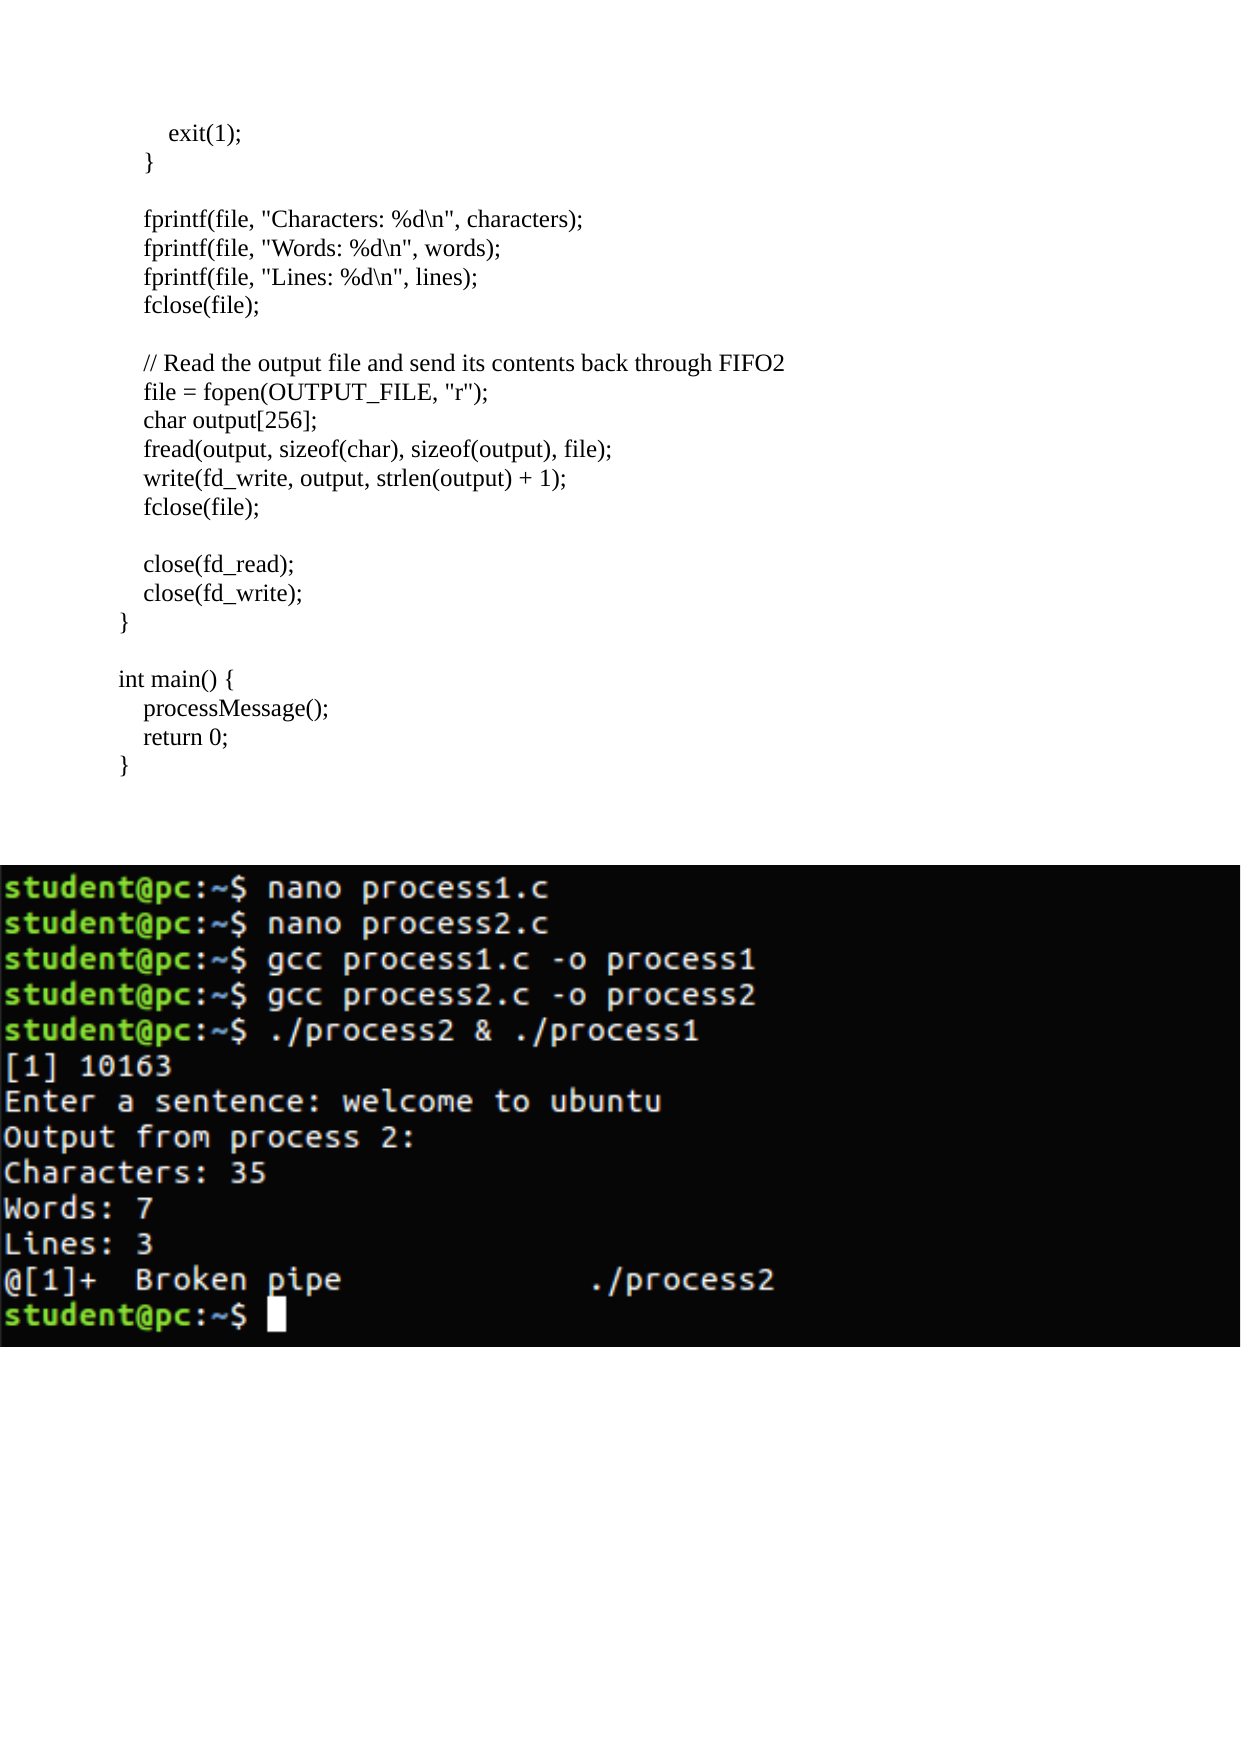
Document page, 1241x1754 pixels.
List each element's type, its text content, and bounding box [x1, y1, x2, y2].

text fclose(file); [118, 291, 1122, 319]
text file = fopen(OUTPUT_FILE, "r"); [118, 377, 1122, 406]
text processMessage(); [118, 693, 1122, 722]
text } [118, 751, 1122, 779]
text // Read the output file and send its contents back through FIFO2 [118, 348, 1122, 377]
text fclose(file); [118, 492, 1122, 521]
text fprintf(file, "Characters: %d\n", characters); [118, 204, 1122, 233]
text close(fd_read); [118, 549, 1122, 578]
text fprintf(file, "Lines: %d\n", lines); [118, 262, 1122, 291]
text } [118, 147, 1122, 176]
text fprintf(file, "Words: %d\n", words); [118, 233, 1122, 262]
text } [118, 607, 1122, 636]
text close(fd_write); [118, 578, 1122, 607]
text int main() { [118, 664, 1122, 693]
text fread(output, sizeof(char), sizeof(output), file); [118, 434, 1122, 463]
text return 0; [118, 722, 1122, 751]
picture [0, 865, 1241, 1347]
text char output[256]; [118, 406, 1122, 434]
text exit(1); [118, 118, 1122, 147]
text write(fd_write, output, strlen(output) + 1); [118, 463, 1122, 492]
